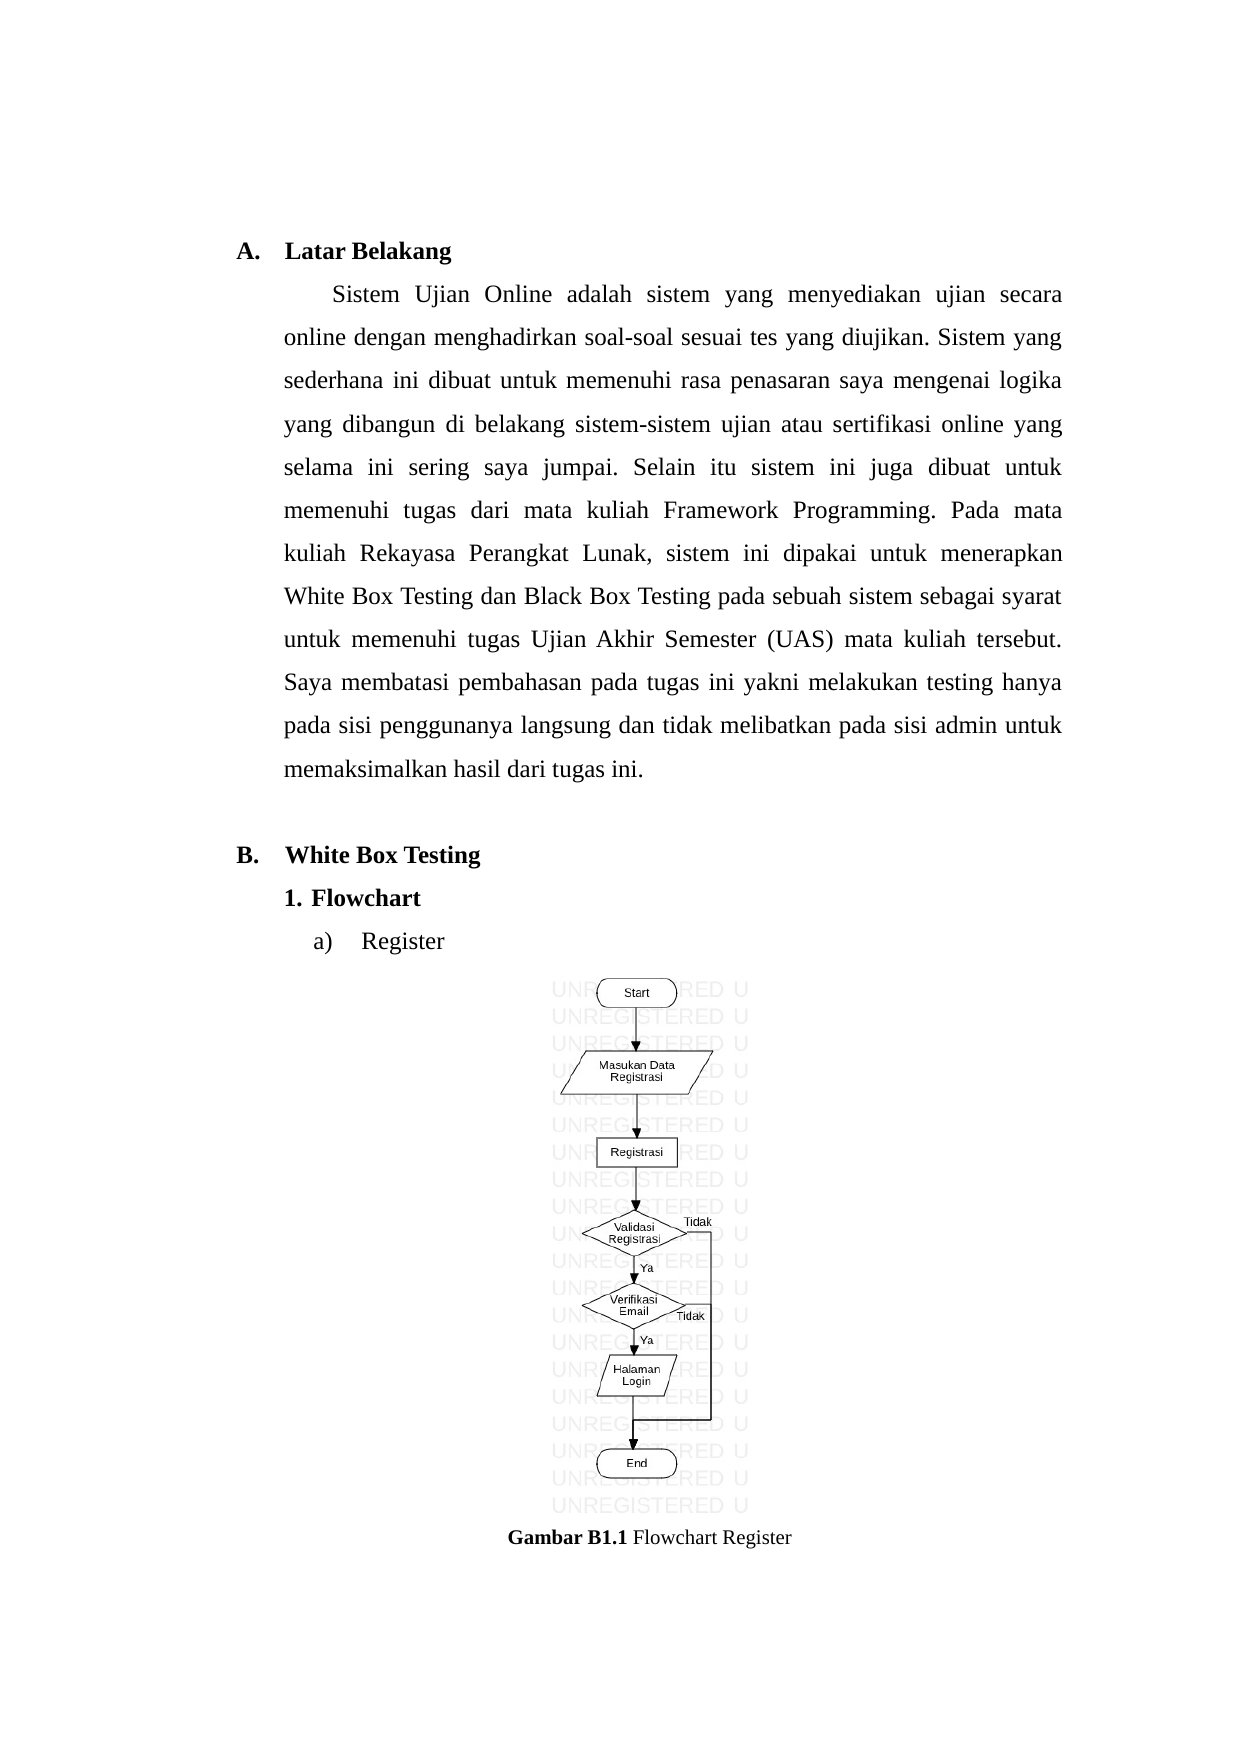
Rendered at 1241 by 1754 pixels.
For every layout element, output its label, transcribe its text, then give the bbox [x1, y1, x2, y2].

text Sistem Ujian Online adalah sistem yang menyediakan ujian secara online dengan menghadirkan soal-soal sesuai tes yang diujikan. Sistem yang sederhana ini dibuat untuk memenuhi rasa penasaran saya mengenai logika yang dibangun di belakang sistem-sistem ujian atau sertifikasi online yang selama ini sering saya jumpai. Selain itu sistem ini juga dibuat untuk memenuhi tugas dari mata kuliah Framework Programming. Pada mata kuliah Rekayasa Perangkat Lunak, sistem ini dipakai untuk menerapkan White Box Testing dan Black Box Testing pada sebuah sistem sebagai syarat untuk memenuhi tugas Ujian Akhir Semester (UAS) mata kuliah tersebut. Saya membatasi pembahasan pada tugas ini yakni melakukan testing hanya pada sisi penggunanya langsung dan tidak melibatkan pada sisi admin untuk memaksimalkan hasil dari tugas ini. [283, 279, 1063, 782]
list Flowchart [283, 883, 1063, 912]
list Register [313, 926, 1063, 955]
text Gambar B1.1 Flowchart Register [236, 969, 1063, 1549]
list White Box Testing [236, 840, 1063, 869]
list Latar Belakang [236, 236, 1063, 265]
picture [551, 969, 749, 1514]
